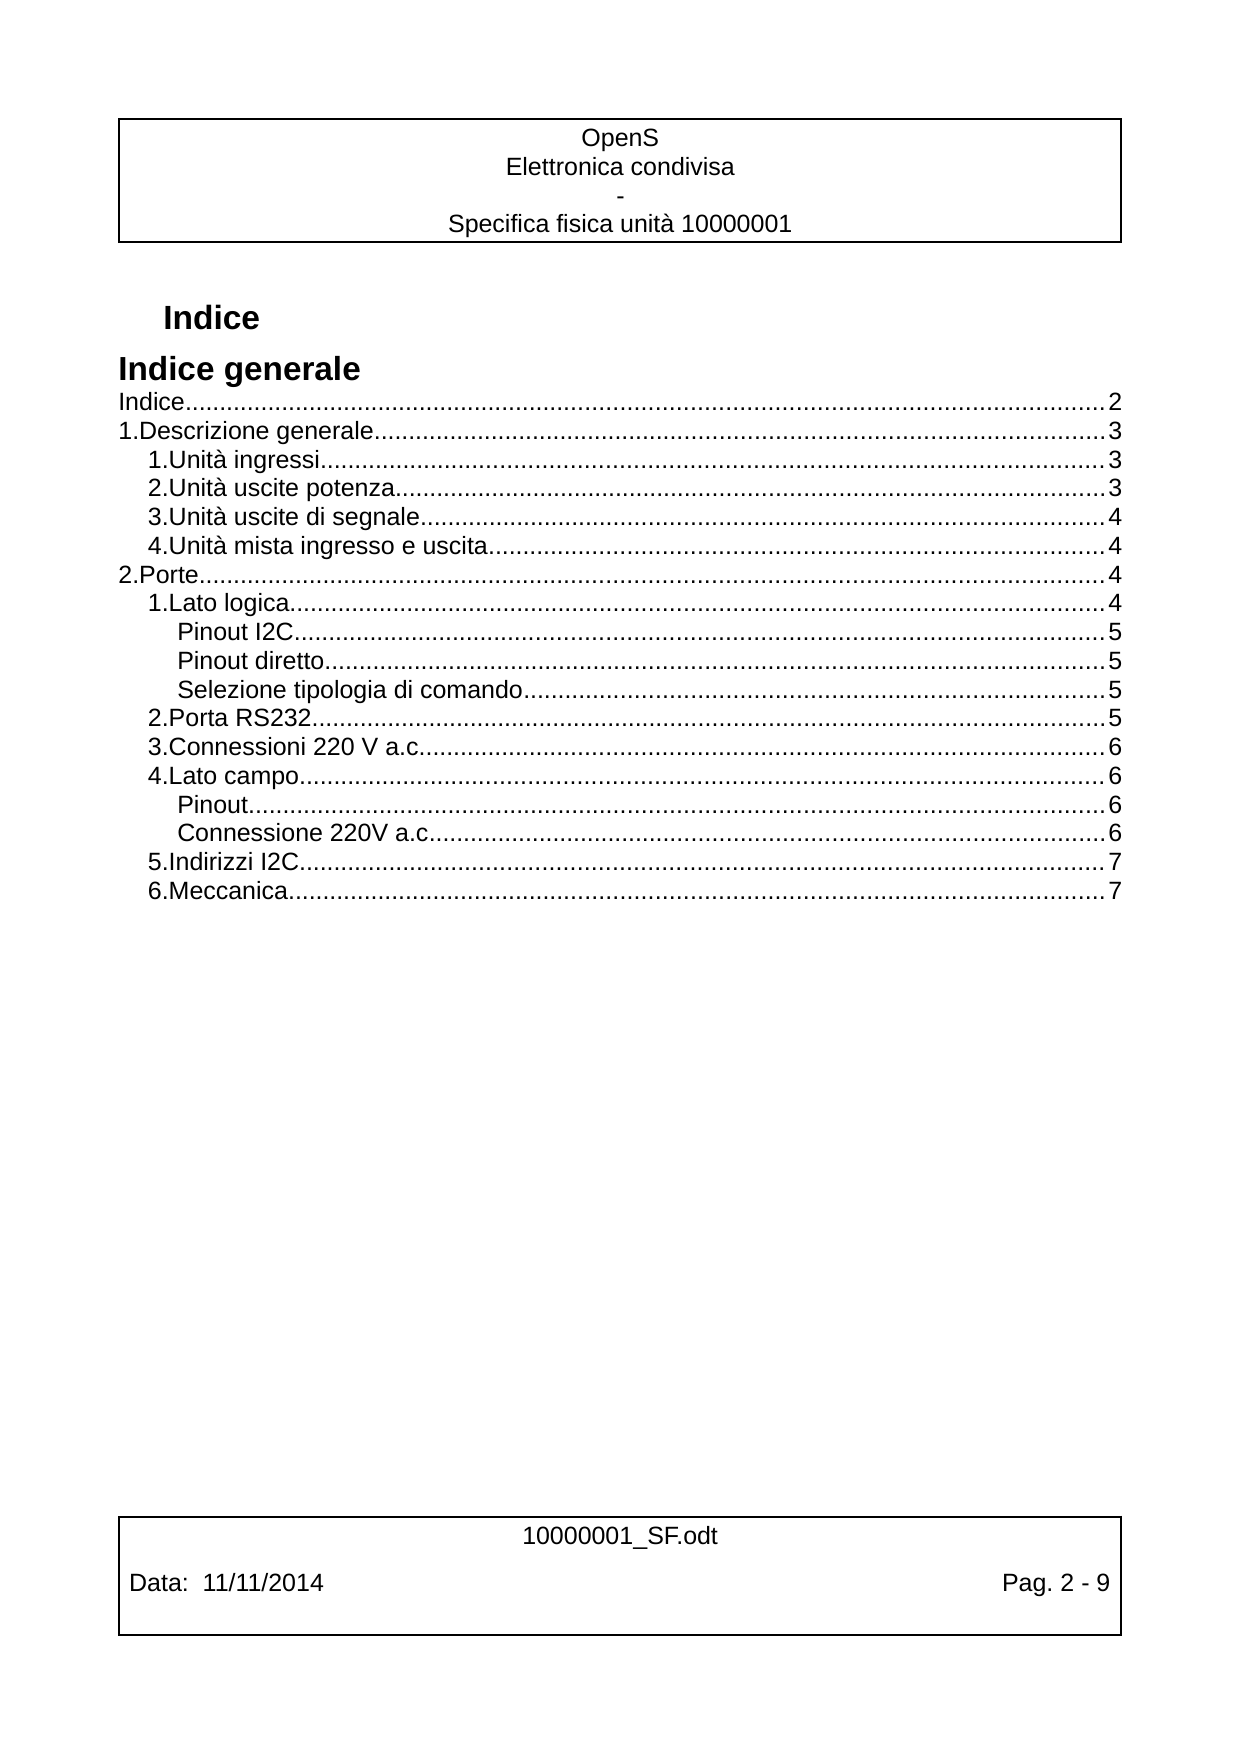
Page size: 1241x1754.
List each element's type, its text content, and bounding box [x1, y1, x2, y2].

text 2.Porte 4 [118, 560, 1122, 588]
text Connessione 220V a.c 6 [177, 818, 1122, 847]
text Indice 2 [118, 387, 1122, 416]
text 4.Lato campo 6 [148, 761, 1122, 790]
text 2.Porta RS232 5 [148, 703, 1122, 732]
subtitle Indice generale [118, 349, 1122, 387]
subtitle Indice [118, 298, 1122, 336]
text 3.Unità uscite di segnale 4 [148, 502, 1122, 531]
text 4.Unità mista ingresso e uscita 4 [148, 531, 1122, 560]
text 3.Connessioni 220 V a.c. 6 [148, 732, 1122, 761]
text Pinout diretto 5 [177, 646, 1122, 675]
text Pinout I2C 5 [177, 617, 1122, 646]
text 5.Indirizzi I2C 7 [148, 847, 1122, 876]
text Pinout 6 [177, 790, 1122, 818]
text 1.Descrizione generale 3 [118, 416, 1122, 445]
text Selezione tipologia di comando 5 [177, 675, 1122, 703]
text 2.Unità uscite potenza 3 [148, 473, 1122, 502]
text 1.Unità ingressi 3 [148, 445, 1122, 473]
text 1.Lato logica 4 [148, 588, 1122, 617]
text 6.Meccanica 7 [148, 876, 1122, 905]
